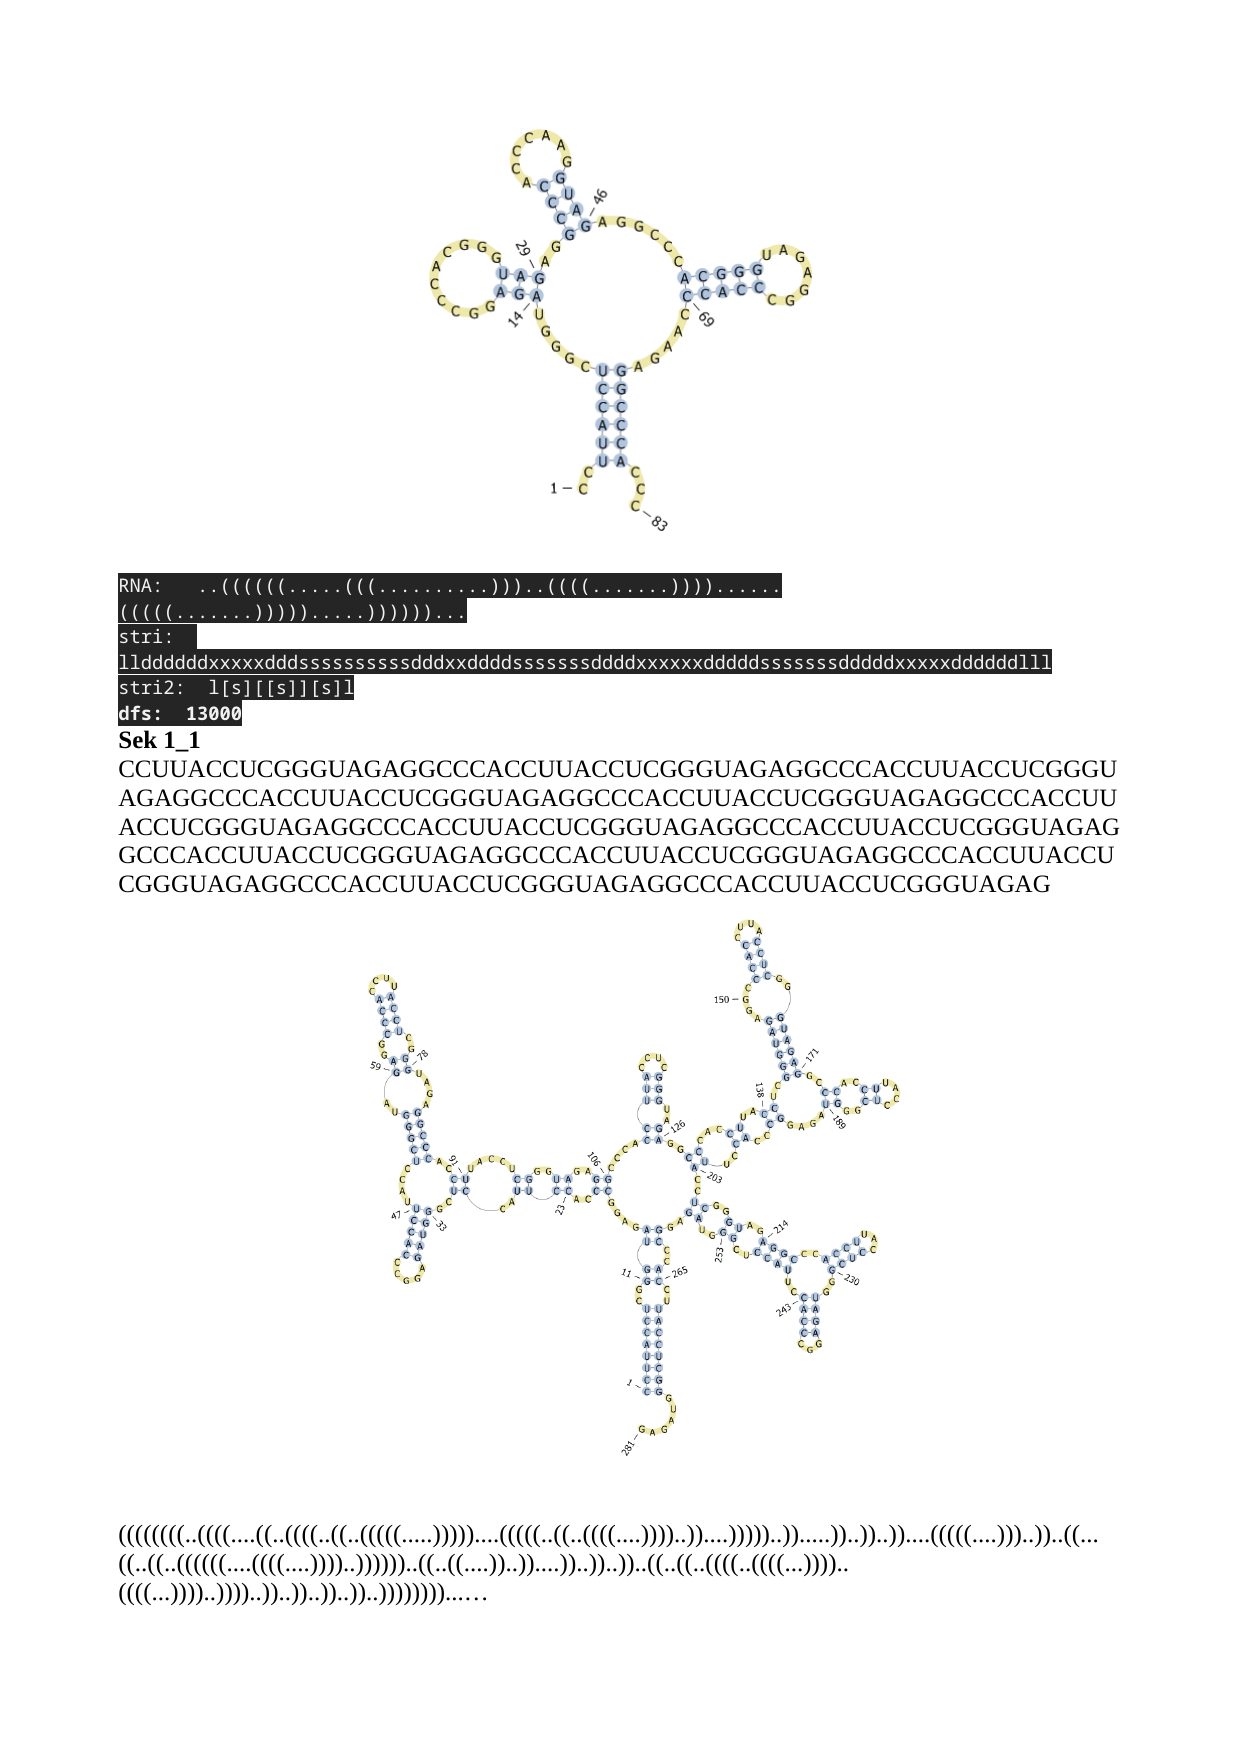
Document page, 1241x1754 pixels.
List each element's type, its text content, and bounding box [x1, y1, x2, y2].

text Sek 1_1 [118, 726, 1122, 754]
text stri2: l[s][[s]][s]l [118, 674, 1122, 700]
picture [418, 118, 822, 544]
text CCUUACCUCGGGUAGAGGCCCACCUUACCUCGGGUAGAGGCCCACCUUACCUCGGGUAGAGGCCCACCUUACCUCGGGUAGAGGCCCACCUUACCUCGGGUAGAGGCCCACCUUACCUCGGGUAGAGGCCCACCUUACCUCGGGUAGAGGCCCACCUUACCUCGGGUAGAGGCCCACCUUACCUCGGGUAGAGGCCCACCUUACCUCGGGUAGAGGCCCACCUUACCUCGGGUAGAGGCCCACCUUACCUCGGGUAGAGGCCCACCUUACCUCGGGUAGAG [118, 754, 1122, 898]
text RNA: ..((((((.....(((..........)))..((((.......))))......(((((.......))))).....))))))... [118, 572, 1122, 623]
text dfs: 13000 [118, 700, 1122, 726]
text stri: llddddddxxxxxdddssssssssssdddxxddddsssssssddddxxxxxxdddddsssssssdddddxxxxxddddddlll [118, 623, 1122, 674]
text ((((((((..((((....((..((((..((..(((((.....)))))....(((((..((..((((....))))..))....)))))..)).....))..))..))....(((((....)))..))..((...((..((..((((((....((((....))))..))))))..((..((....))..))....))..))..))..((..((..((((..((((...))))..((((...))))..))))..))..))..))..))..))))))))...… [118, 1519, 1122, 1606]
picture [361, 912, 906, 1462]
